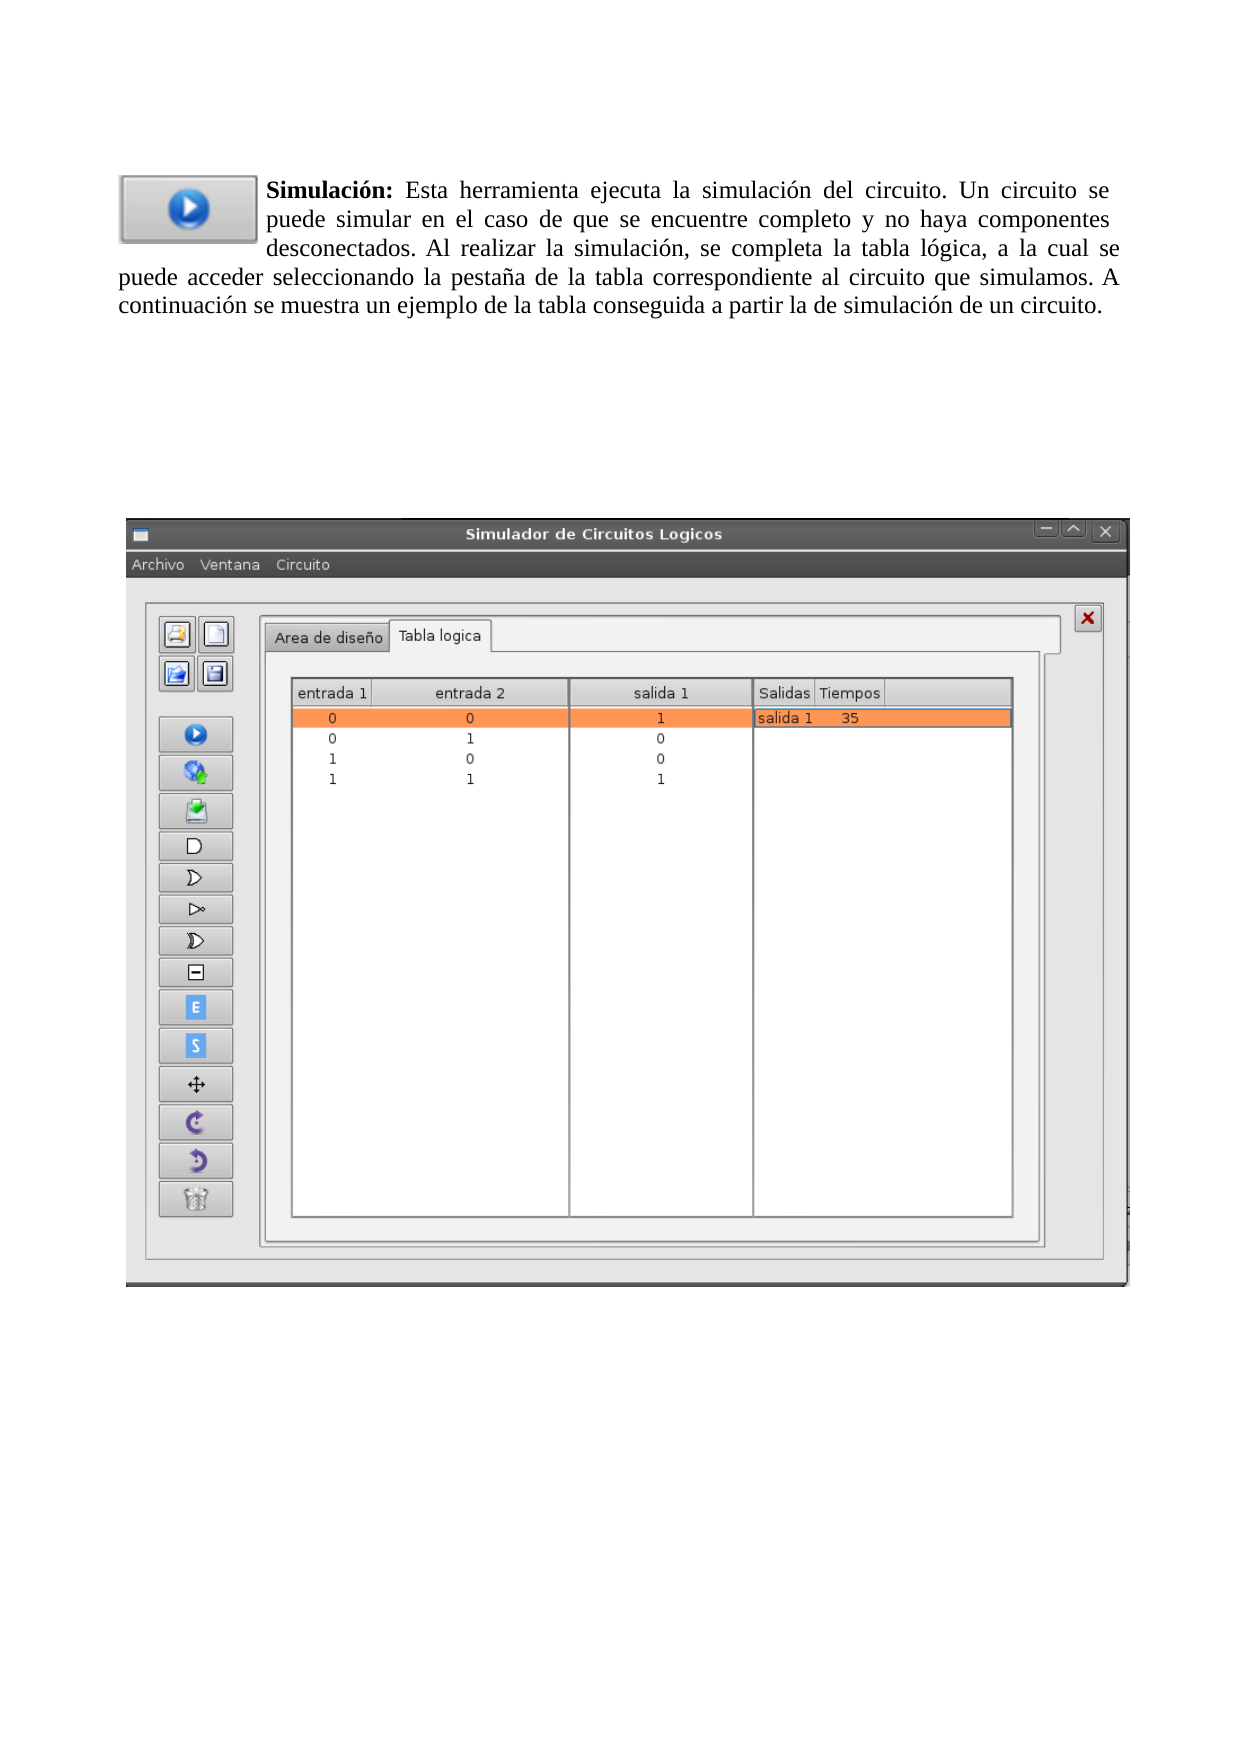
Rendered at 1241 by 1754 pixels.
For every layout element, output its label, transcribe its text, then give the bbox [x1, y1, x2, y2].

picture [126, 518, 1130, 1287]
picture [118, 175, 258, 244]
text Simulación: Esta herramienta ejecuta la simulación del circuito. Un circuito se puede simular en el caso de que se encuentre completo y no haya componentes desconectados. Al realizar la simulación, se completa la tabla lógica, a la cual se puede acceder seleccionando la pestaña de la tabla correspondiente al circuito que simulamos. A continuación se muestra un ejemplo de la tabla conseguida a partir la de simulación de un circuito. [118, 176, 1122, 319]
